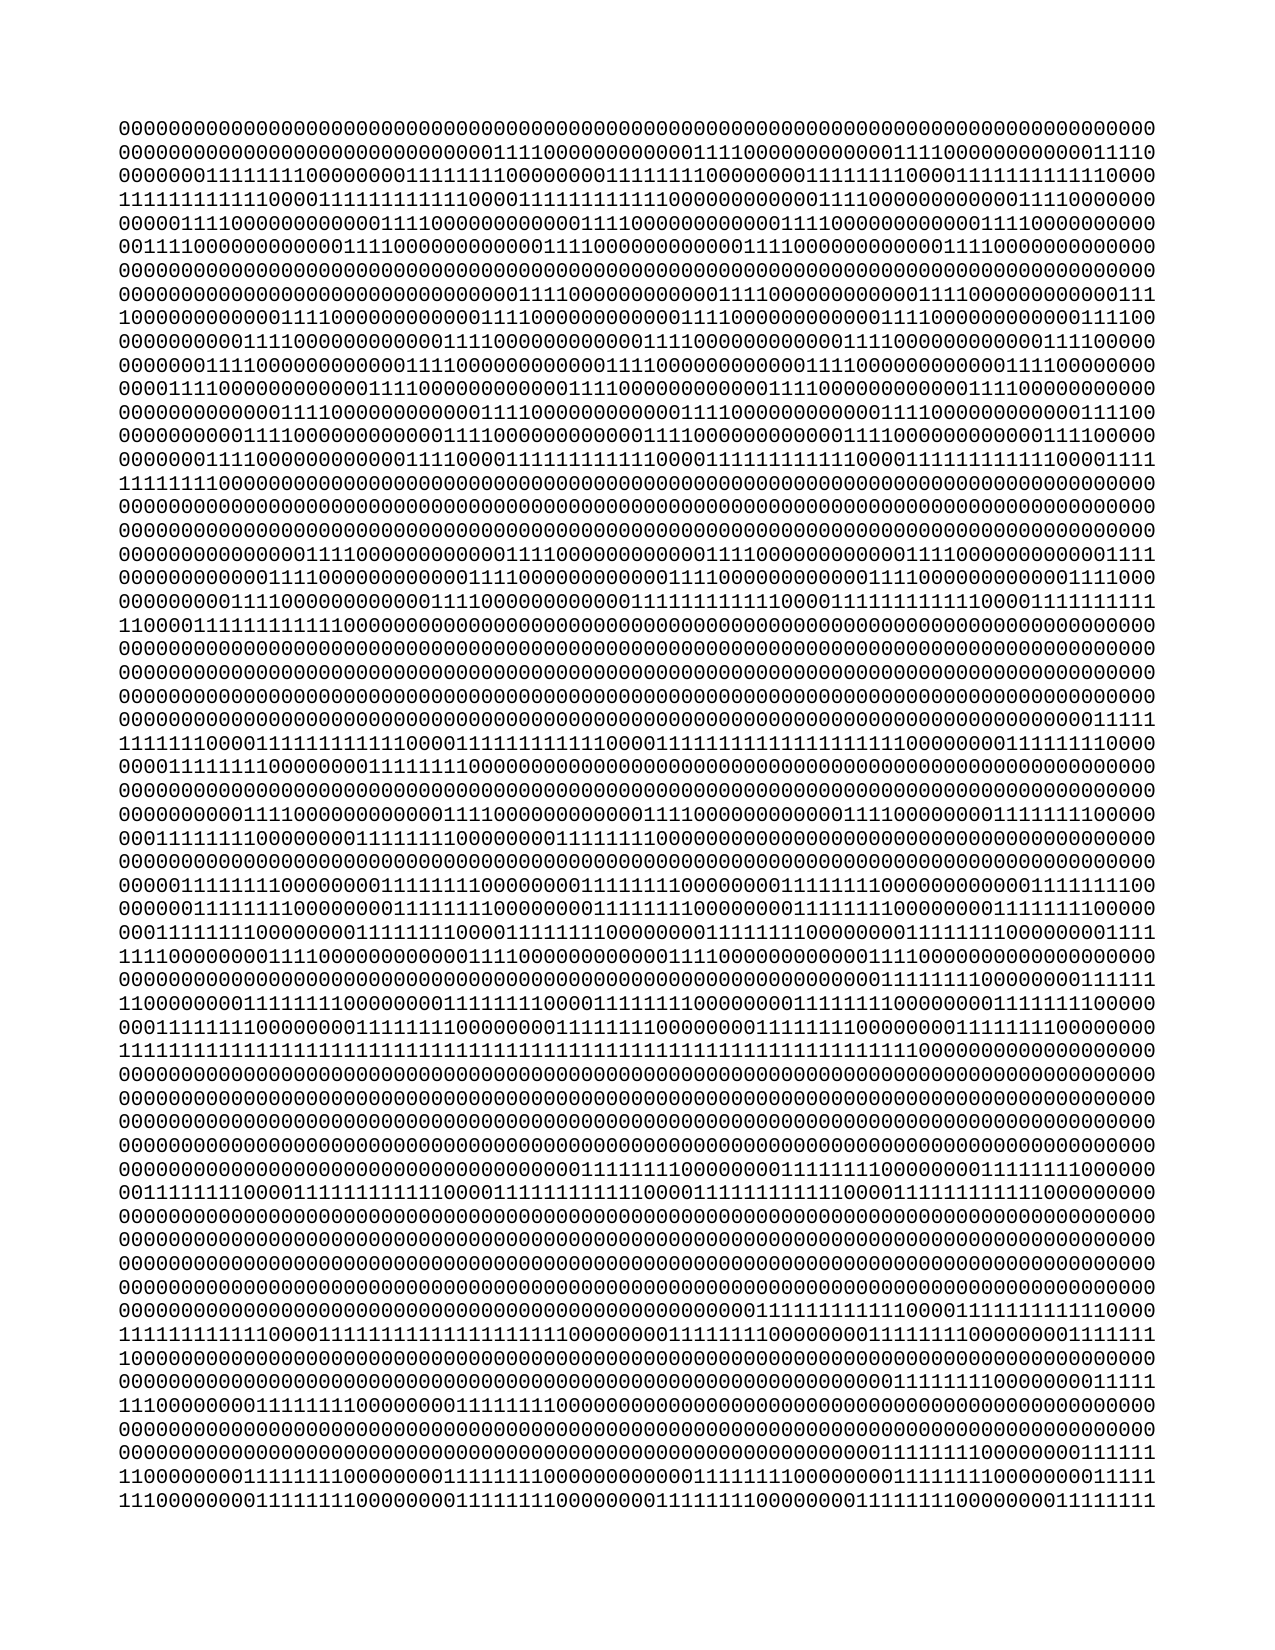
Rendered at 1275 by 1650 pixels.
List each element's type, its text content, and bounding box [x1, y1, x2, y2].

text 0000000000000000000000000000000000000000000000000000000000000000000000000000000000000000000000000000000000000000011110000000000001111000000000000111100000000000011110000000011111111000000001111111100000000111111110000000011111111000011111111111100001111111111110000111111111111000011111111111100000000000011110000000000001111000000000000111100000000000011110000000000001111000000000000111100000000000011110000000000001111000000000000111100000000000011110000000000001111000000000000111100000000000000000000000000000000000000000000000000000000000000000000000000000000000000000000000000000000000000000000000000000000111100000000000011110000000000001111000000000000111100000000000011110000000000001111000000000000111100000000000011110000000000001111000000000000111100000000000011110000000000001111000000000000111100000000000011110000000000001111000000000000111100000000000011110000000000001111000000000000111100000000000011110000000000001111000000000000111100000000000011110000000000001111000000000000000000000000111100000000000011110000000000001111000000000000111100000000000011110000000000001111000000000000111100000000000011110000000000001111000000000000111100000000000011110000000000001111000011111111111100001111111111110000111111111111000011111111111100000000000000000000000000000000000000000000000000000000000000000000000000000000000000000000000000000000000000000000000000000000000000000000000000000000000000000000000000000000000000000000000000000000000000000000000000000000000000000000000000000000000000001111000000000000111100000000000011110000000000001111000000000000111100000000000011110000000000001111000000000000111100000000000011110000000000001111000000000000111100000000000011110000000000001111111111110000111111111111000011111111111100001111111111110000000000000000000000000000000000000000000000000000000000000000000000000000000000000000000000000000000000000000000000000000000000000000000000000000000000000000000000000000000000000000000000000000000000000000000000000000000000000000000000000000000000000000000000000000000000000000000000000000000000000000000000000000000000000000000000000000000000000000000000000000000000000000000000000000000011111111111100001111111111110000111111111111000011111111111111111111000000001111111100000000111111110000000011111111000000000000000000000000000000000000000000000000000000000000000000000000000000000000000000000000000000000000000000000000000000000000000000000000000011110000000000001111000000000000111100000000000011110000000011111111000000001111111100000000111111110000000011111111000000000000000000000000000000000000000000000000000000000000000000000000000000000000000000000000000000000000000000000000000000001111111100000000111111110000000011111111000000001111111100000000000011111111000000001111111100000000111111110000000011111111000000001111111100000000111111110000000011111111000000001111111100001111111100000000111111110000000011111111000000001111111100000000111100000000000011110000000000001111000000000000111100000000000000000000000000000000000000000000000000000000000000000000000000000000111111110000000011111111000000001111111100000000111111110000111111110000000011111111000000001111111100000000111111110000000011111111000000001111111100000000111111110000000011111111000000001111111111111111111111111111111111111111111111111111111111111111000000000000000000000000000000000000000000000000000000000000000000000000000000000000000000000000000000000000000000000000000000000000000000000000000000000000000000000000000000000000000000000000000000000000000000000000000000000000000000000000000000000000000000000000000000000000000000000000000000000000000000000000000000000000000000000000000000000000000000000000000000000000000000000000000011111111000000001111111100000000111111110000000011111111000011111111111100001111111111110000111111111111000011111111111100000000000000000000000000000000000000000000000000000000000000000000000000000000000000000000000000000000000000000000000000000000000000000000000000000000000000000000000000000000000000000000000000000000000000000000000000000000000000000000000000000000000000000000000000000000000000000000000000000000000000000000000000000000000000000000000000000000000000000000000000000000000000000000000000000000111111111111000011111111111100001111111111110000111111111111111111110000000011111111000000001111111100000000111111110000000000000000000000000000000000000000000000000000000000000000000000000000000000000000000000000000000000000000000000000000000000000000000000001111111100000000111111110000000011111111000000001111111100000000000000000000000000000000000000000000000000000000000000000000000000000000000000000000000000000000000000000000000000000000000000000000000000000000000000000000000000000000000000000000000011111111000000001111111100000000111111110000000011111111000000000000111111110000000011111111000000001111111100000000111111110000000011111111000000001111111100000000111111110000000011111111 [118, 118, 1157, 1513]
